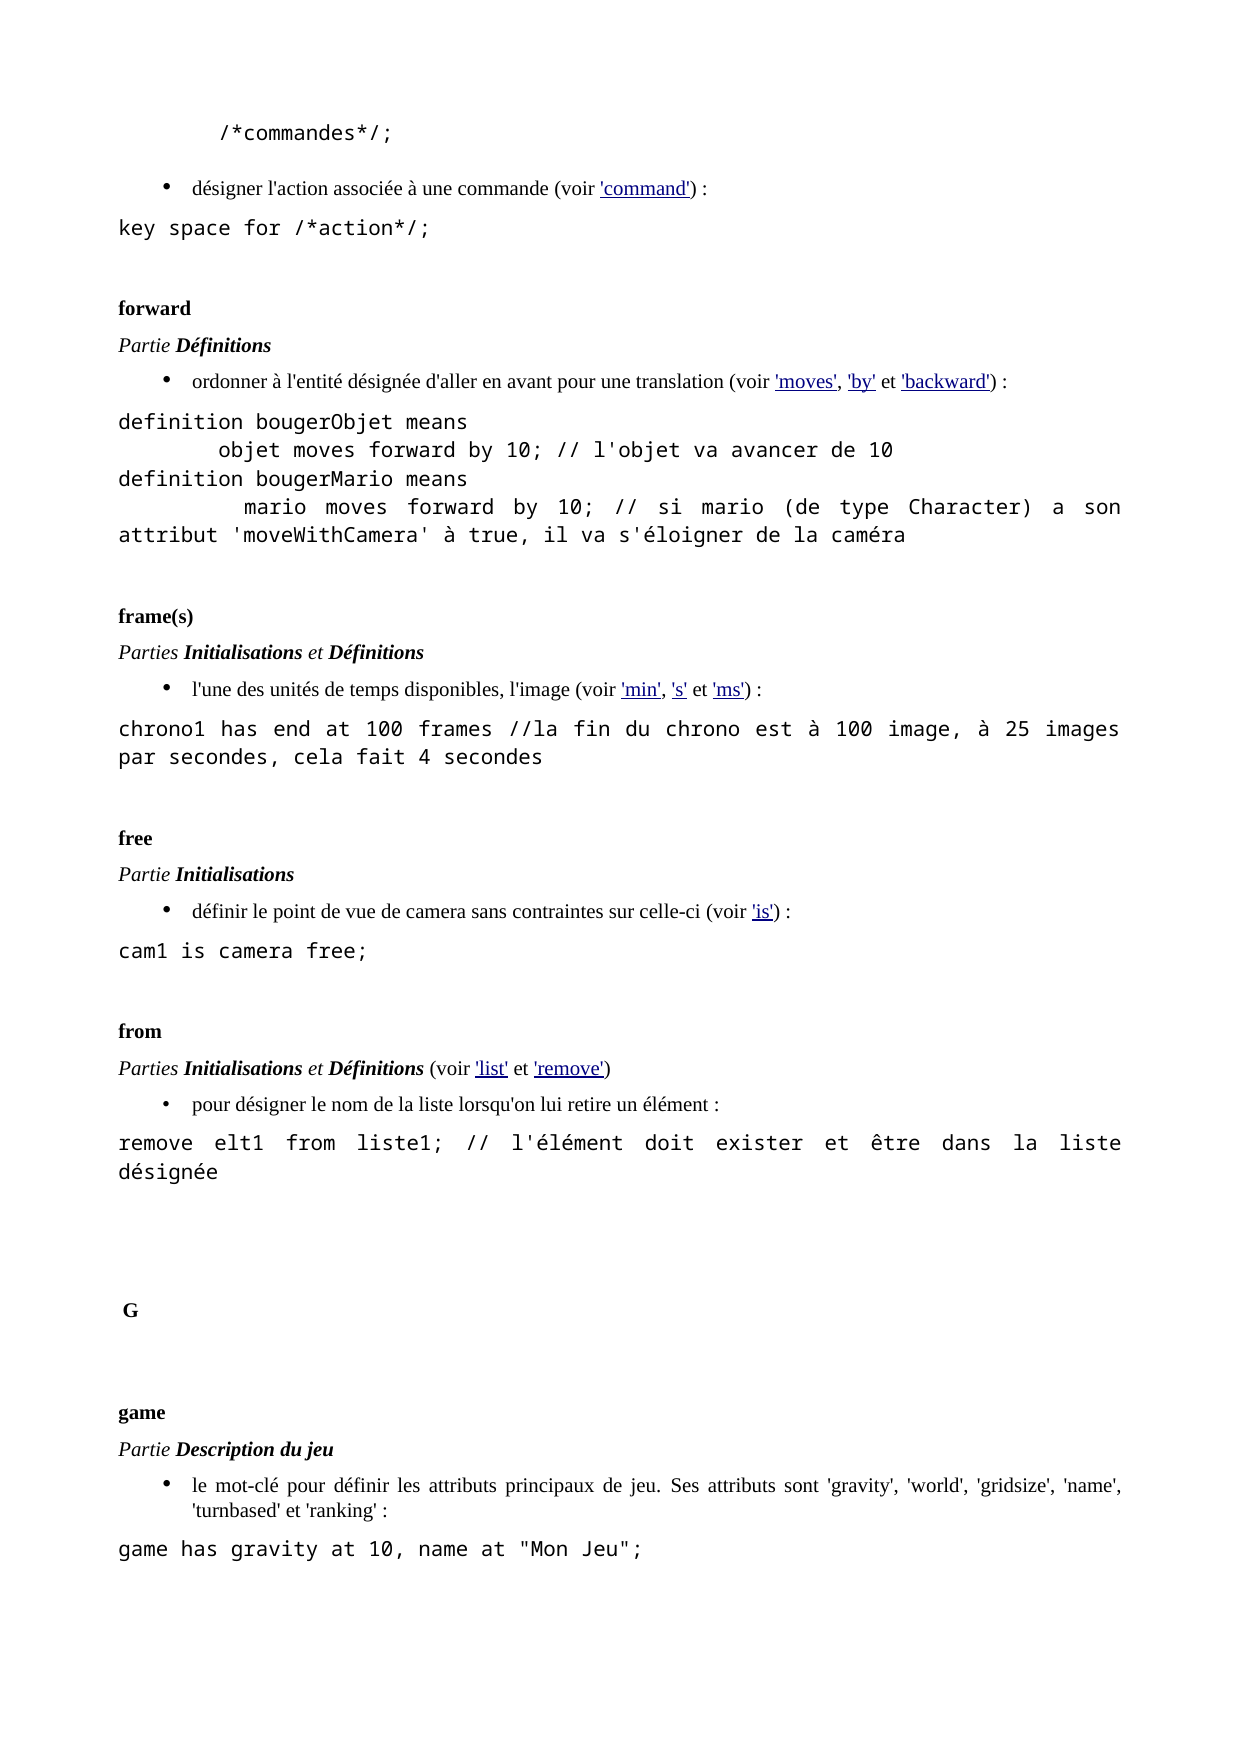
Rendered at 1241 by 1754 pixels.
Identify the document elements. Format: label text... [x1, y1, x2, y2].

subtitle frame(s) [118, 603, 1122, 628]
text Parties Initialisations et Définitions [118, 640, 1122, 664]
list l'une des unités de temps disponibles, l'image (voir 'min', 's' et 'ms') : [162, 677, 1122, 702]
text definition bougerObjet means [118, 407, 1122, 435]
list définir le point de vue de camera sans contraintes sur celle-ci (voir 'is') : [162, 898, 1122, 923]
subtitle game [118, 1400, 1122, 1424]
text definition bougerMario means [118, 464, 1122, 492]
text remove elt1 from liste1; // l'élément doit exister et être dans la liste désignée [118, 1128, 1122, 1185]
list ordonner à l'entité désignée d'aller en avant pour une translation (voir 'moves', 'by' et 'backward') : [162, 369, 1122, 394]
text Partie Initialisations [118, 862, 1122, 886]
text cam1 is camera free; [118, 936, 1122, 964]
text /*commandes*/; [118, 118, 1122, 147]
text Partie Description du jeu [118, 1436, 1122, 1461]
text mario moves forward by 10; // si mario (de type Character) a son attribut 'moveWithCamera' à true, il va s'éloigner de la caméra [118, 492, 1122, 549]
text chrono1 has end at 100 frames //la fin du chrono est à 100 image, à 25 images par secondes, cela fait 4 secondes [118, 714, 1122, 771]
text key space for /*action*/; [118, 213, 1122, 242]
subtitle G [118, 1293, 1122, 1326]
list pour désigner le nom de la liste lorsqu'on lui retire un élément : [162, 1092, 1122, 1116]
text Parties Initialisations et Définitions (voir 'list' et 'remove') [118, 1055, 1122, 1079]
text Partie Définitions [118, 333, 1122, 357]
list le mot-clé pour définir les attributs principaux de jeu. Ses attributs sont 'gravity', 'world', 'gridsize', 'name', 'turnbased' et 'ranking' : [162, 1473, 1122, 1522]
subtitle from [118, 1019, 1122, 1043]
subtitle forward [118, 296, 1122, 320]
text objet moves forward by 10; // l'objet va avancer de 10 [118, 435, 1122, 464]
subtitle free [118, 825, 1122, 849]
text game has gravity at 10, name at "Mon Jeu"; [118, 1534, 1122, 1563]
list désigner l'action associée à une commande (voir 'command') : [162, 176, 1122, 201]
